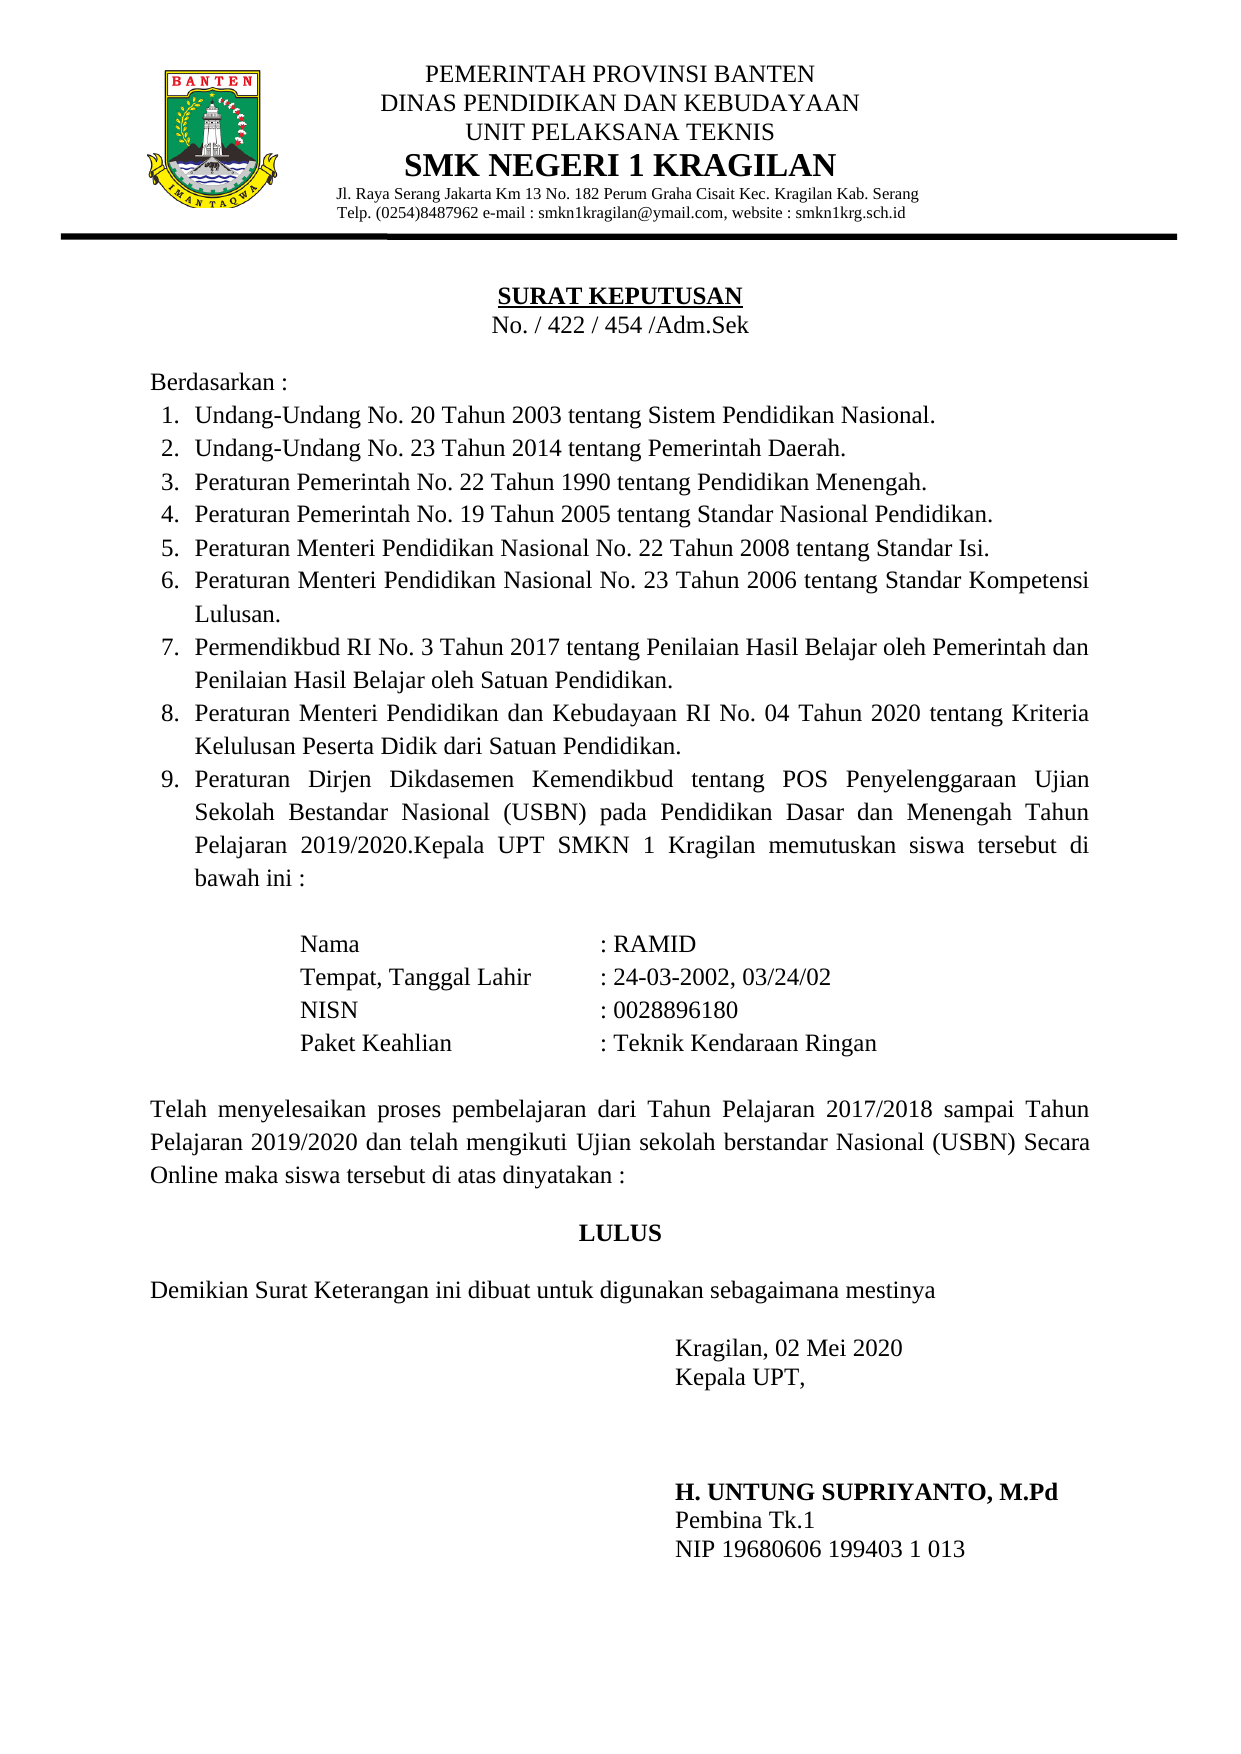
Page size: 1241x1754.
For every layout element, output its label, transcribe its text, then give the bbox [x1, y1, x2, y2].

list Peraturan Pemerintah No. 22 Tahun 1990 tentang Pendidikan Menengah. [179, 467, 1090, 495]
list Peraturan Pemerintah No. 19 Tahun 2005 tentang Standar Nasional Pendidikan. [179, 499, 1090, 528]
text SURAT KEPUTUSAN [150, 281, 1090, 310]
list Peraturan Dirjen Dikdasemen Kemendikbud tentang POS Penyelenggaraan Ujian Sekolah Bestandar Nasional (USBN) pada Pendidikan Dasar dan Menengah Tahun Pelajaran 2019/2020.Kepala UPT SMKN 1 Kragilan memutuskan siswa tersebut di bawah ini : [179, 764, 1090, 892]
text NIP 19680606 199403 1 013 [150, 1534, 1090, 1563]
list Peraturan Menteri Pendidikan dan Kebudayaan RI No. 04 Tahun 2020 tentang Kriteria Kelulusan Peserta Didik dari Satuan Pendidikan. [179, 698, 1090, 759]
list Peraturan Menteri Pendidikan Nasional No. 23 Tahun 2006 tentang Standar Kompetensi Lulusan. [179, 566, 1090, 627]
text Pembina Tk.1 [150, 1506, 1090, 1534]
text Nama : RAMID [150, 929, 1090, 958]
text Tempat, Tanggal Lahir : 24-03-2002, 03/24/02 [150, 962, 1090, 991]
text No. / 422 / 454 /Adm.Sek [150, 310, 1090, 339]
picture [146, 70, 279, 208]
text Telah menyelesaikan proses pembelajaran dari Tahun Pelajaran 2017/2018 sampai Tahun Pelajaran 2019/2020 dan telah mengikuti Ujian sekolah berstandar Nasional (USBN) Secara Online maka siswa tersebut di atas dinyatakan : [150, 1094, 1090, 1189]
list Permendikbud RI No. 3 Tahun 2017 tentang Penilaian Hasil Belajar oleh Pemerintah dan Penilaian Hasil Belajar oleh Satuan Pendidikan. [179, 632, 1090, 693]
text Kepala UPT, [150, 1362, 1090, 1391]
list Undang-Undang No. 20 Tahun 2003 tentang Sistem Pendidikan Nasional. [179, 401, 1090, 429]
text Berdasarkan : [150, 367, 1090, 396]
list Peraturan Menteri Pendidikan Nasional No. 22 Tahun 2008 tentang Standar Isi. [179, 533, 1090, 561]
list Undang-Undang No. 23 Tahun 2014 tentang Pemerintah Daerah. [179, 433, 1090, 462]
text Demikian Surat Keterangan ini dibuat untuk digunakan sebagaimana mestinya [150, 1276, 1090, 1304]
text Kragilan, 02 Mei 2020 [150, 1333, 1090, 1362]
text Paket Keahlian : Teknik Kendaraan Ringan [150, 1028, 1090, 1057]
text LULUS [150, 1218, 1090, 1247]
text NISN : 0028896180 [150, 995, 1090, 1024]
text H. UNTUNG SUPRIYANTO, M.Pd [150, 1477, 1090, 1506]
